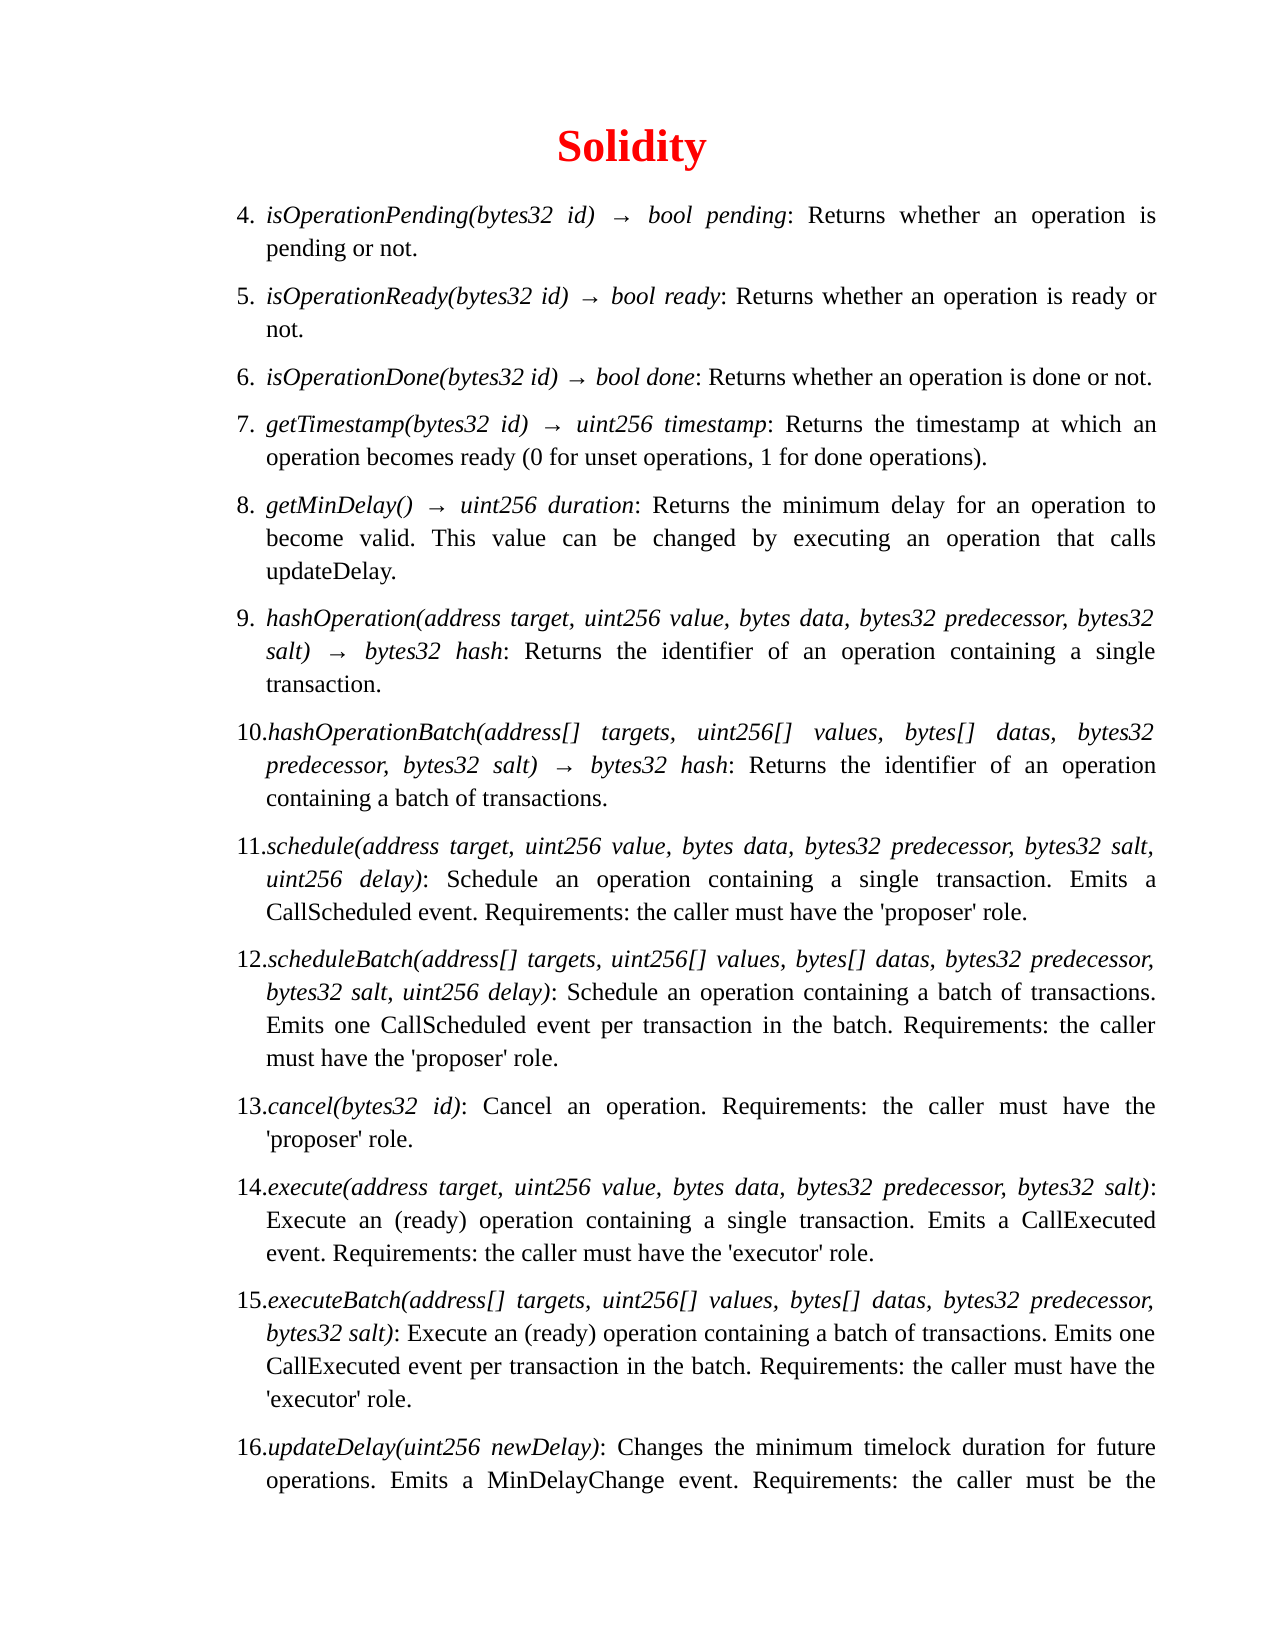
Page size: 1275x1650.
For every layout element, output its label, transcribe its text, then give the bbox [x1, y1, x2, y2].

list execute(address target, uint256 value, bytes data, bytes32 predecessor, bytes32 salt): Execute an (ready) operation containing a single transaction. Emits a CallExecuted event. Requirements: the caller must have the 'executor' role. [236, 1172, 1157, 1266]
list updateDelay(uint256 newDelay): Changes the minimum timelock duration for future operations. Emits a MinDelayChange event. Requirements: the caller must be the [236, 1432, 1157, 1494]
list scheduleBatch(address[] targets, uint256[] values, bytes[] datas, bytes32 predecessor, bytes32 salt, uint256 delay): Schedule an operation containing a batch of transactions. Emits one CallScheduled event per transaction in the batch. Requirements: the caller must have the 'proposer' role. [236, 944, 1157, 1072]
list isOperationReady(bytes32 id) → bool ready: Returns whether an operation is ready or not. [236, 281, 1157, 343]
list hashOperationBatch(address[] targets, uint256[] values, bytes[] datas, bytes32 predecessor, bytes32 salt) → bytes32 hash: Returns the identifier of an operation containing a batch of transactions. [236, 717, 1157, 812]
list hashOperation(address target, uint256 value, bytes data, bytes32 predecessor, bytes32 salt) → bytes32 hash: Returns the identifier of an operation containing a single transaction. [236, 603, 1157, 698]
list getTimestamp(bytes32 id) → uint256 timestamp: Returns the timestamp at which an operation becomes ready (0 for unset operations, 1 for done operations). [236, 409, 1157, 471]
list cancel(bytes32 id): Cancel an operation. Requirements: the caller must have the 'proposer' role. [236, 1091, 1157, 1153]
list schedule(address target, uint256 value, bytes data, bytes32 predecessor, bytes32 salt, uint256 delay): Schedule an operation containing a single transaction. Emits a CallScheduled event. Requirements: the caller must have the 'proposer' role. [236, 831, 1157, 926]
list isOperationDone(bytes32 id) → bool done: Returns whether an operation is done or not. [236, 362, 1157, 390]
list getMinDelay() → uint256 duration: Returns the minimum delay for an operation to become valid. This value can be changed by executing an operation that calls updateDelay. [236, 490, 1157, 584]
list executeBatch(address[] targets, uint256[] values, bytes[] datas, bytes32 predecessor, bytes32 salt): Execute an (ready) operation containing a batch of transactions. Emits one CallExecuted event per transaction in the batch. Requirements: the caller must have the 'executor' role. [236, 1285, 1157, 1413]
list isOperationPending(bytes32 id) → bool pending: Returns whether an operation is pending or not. [236, 200, 1157, 262]
